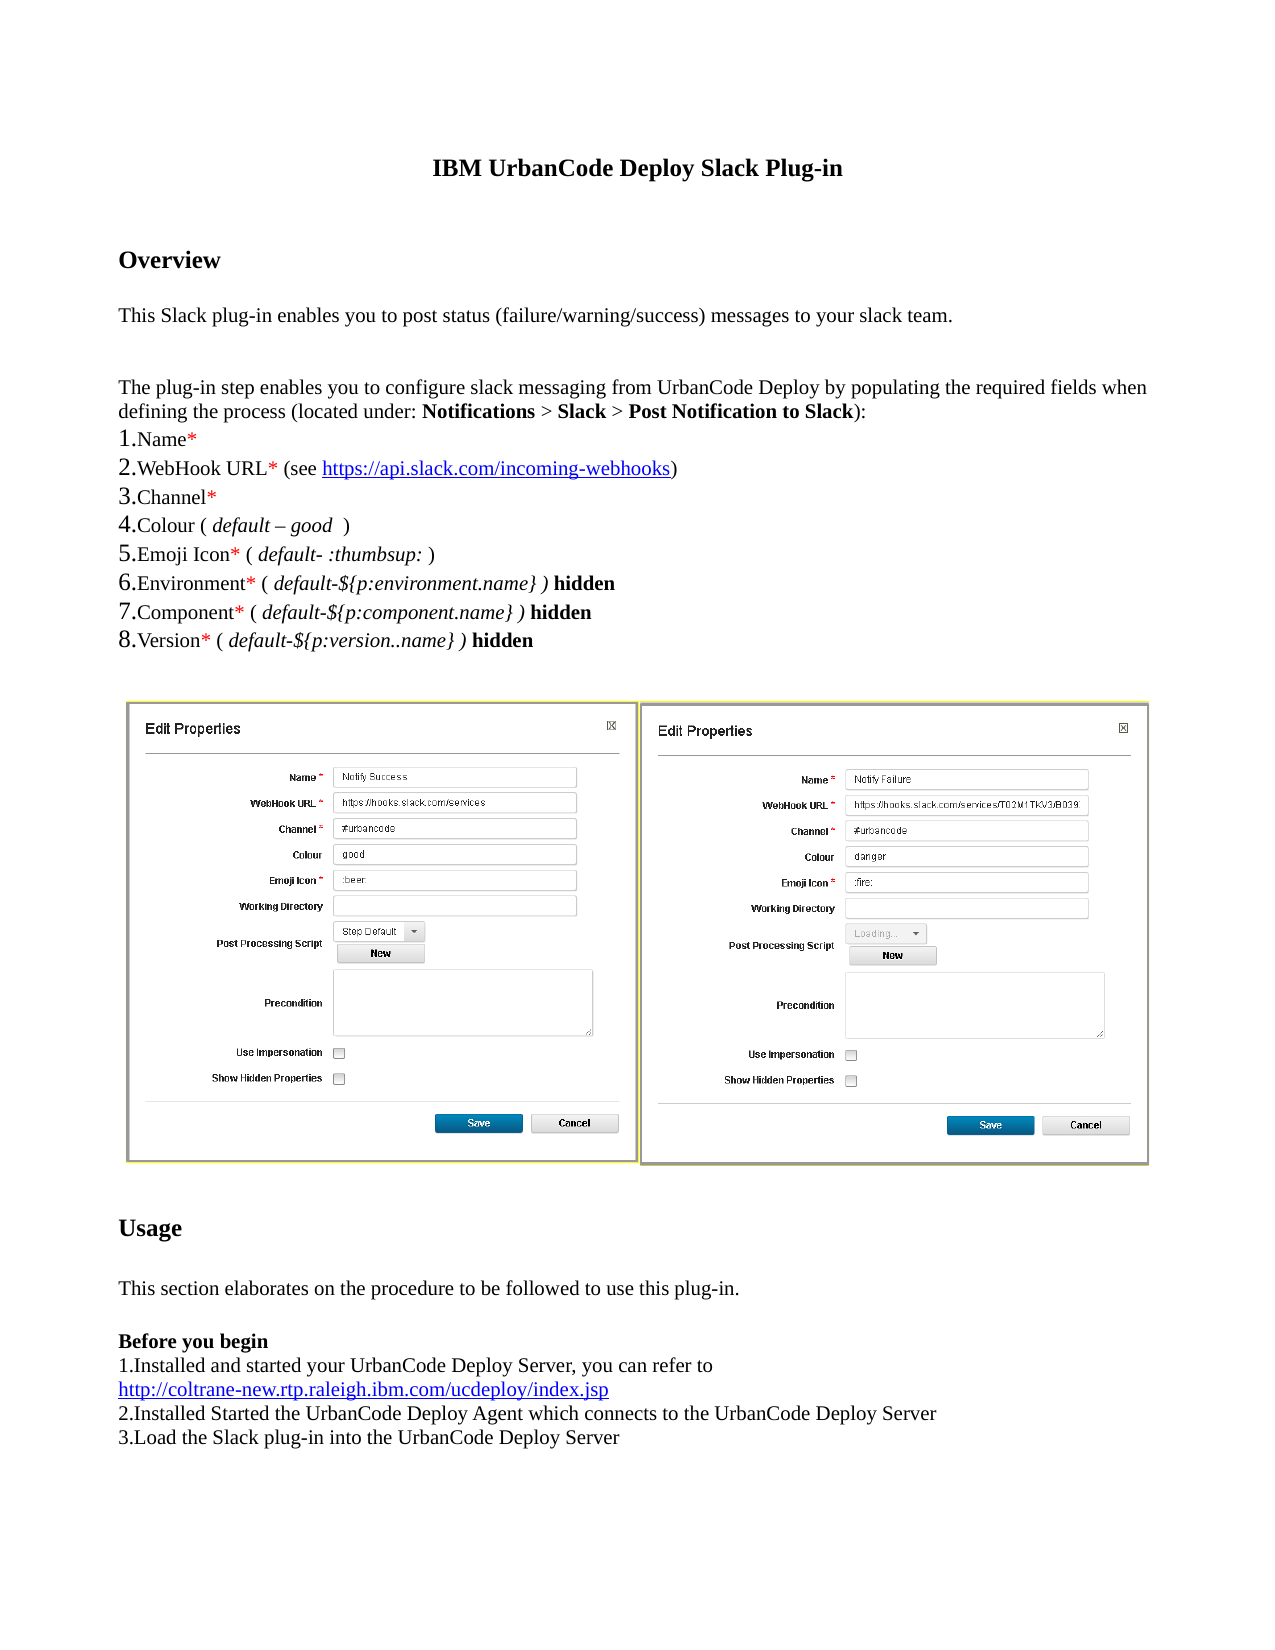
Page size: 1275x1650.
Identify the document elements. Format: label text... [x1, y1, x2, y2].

text Before you begin [118, 1329, 1157, 1353]
text The plug-in step enables you to configure slack messaging from UrbanCode Deploy by populating the required fields when defining the process (located under: Notifications > Slack > Post Notification to Slack): [118, 375, 1157, 423]
list Installed Started the UrbanCode Deploy Agent which connects to the UrbanCode Deploy Server [118, 1401, 1157, 1425]
list Environment* ( default-${p:environment.name} ) hidden [118, 567, 1157, 596]
subtitle IBM UrbanCode Deploy Slack Plug-in [118, 153, 1157, 182]
text http://coltrane-new.rtp.raleigh.ibm.com/ucdeploy/index.jsp [118, 1377, 1157, 1401]
list Colour ( default – good ) [118, 509, 1157, 538]
list WebHook URL* (see https://api.slack.com/incoming-webhooks) [118, 452, 1157, 481]
text This section elaborates on the procedure to be followed to use this plug-in. [118, 1276, 1157, 1329]
list Channel* [118, 481, 1157, 509]
list Load the Slack plug-in into the UrbanCode Deploy Server [118, 1425, 1157, 1449]
list Component* ( default-${p:component.name} ) hidden [118, 596, 1157, 624]
text Usage [118, 1213, 1157, 1242]
list Version* ( default-${p:version..name} ) hidden [118, 624, 1157, 653]
text This Slack plug-in enables you to post status (failure/warning/success) messages to your slack team. [118, 303, 1157, 327]
text Overview [118, 245, 1157, 274]
list Name* [118, 423, 1157, 452]
list Emoji Icon* ( default- :thumbsup: ) [118, 538, 1157, 567]
list Installed and started your UrbanCode Deploy Server, you can refer to [118, 1353, 1157, 1377]
